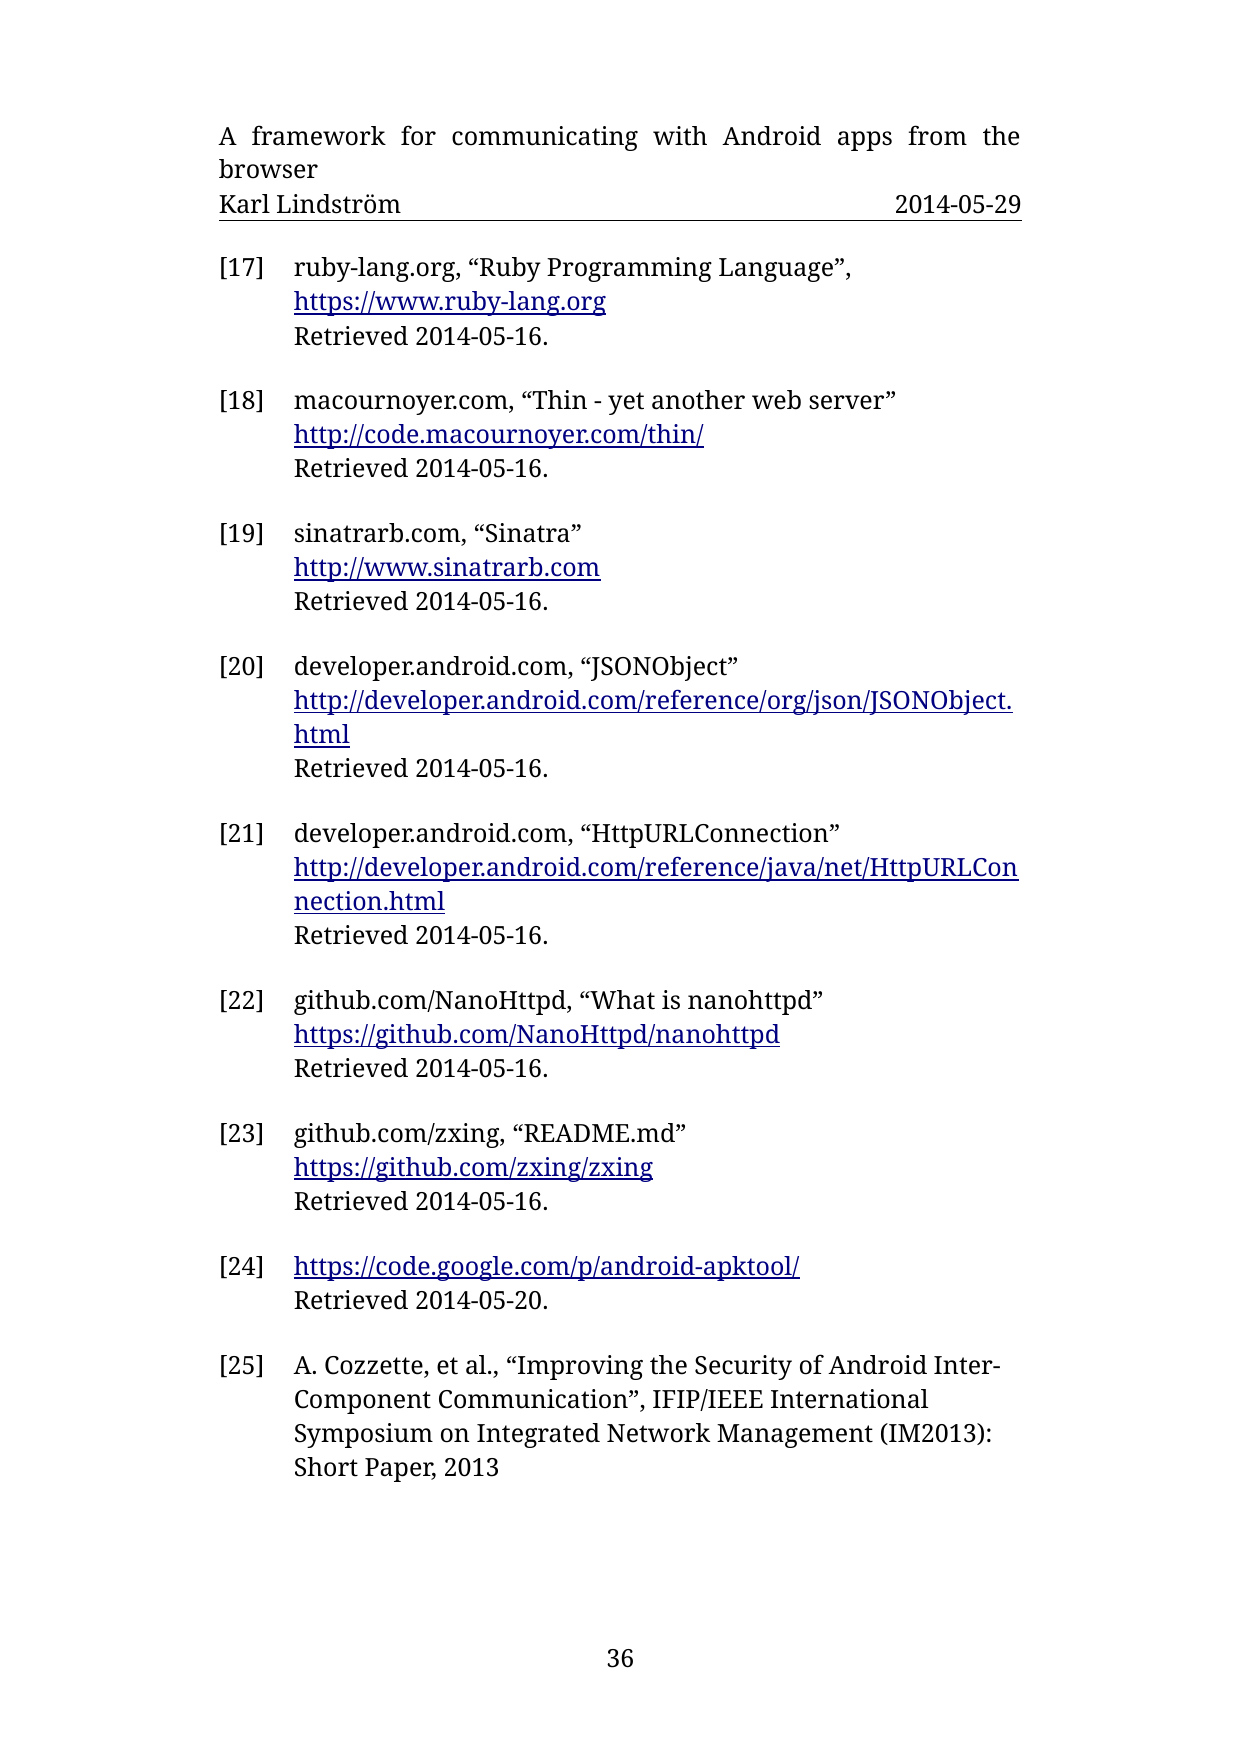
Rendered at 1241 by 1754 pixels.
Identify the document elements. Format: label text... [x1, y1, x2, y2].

list ruby-lang.org, “Ruby Programming Language”, https://www.ruby-lang.org Retrieved 2014-05-16. [218, 250, 1022, 352]
list developer.android.com, “JSONObject” http://developer.android.com/reference/org/json/JSONObject.html Retrieved 2014-05-16. [218, 649, 1022, 785]
list developer.android.com, “HttpURLConnection” http://developer.android.com/reference/java/net/HttpURLConnection.html Retrieved 2014-05-16. [218, 816, 1022, 952]
list https://code.google.com/p/android-apktool/ Retrieved 2014-05-20. [218, 1248, 1022, 1317]
list A. Cozzette, et al., “Improving the Security of Android Inter-Component Communication”, IFIP/IEEE International Symposium on Integrated Network Management (IM2013): Short Paper, 2013 [218, 1347, 1022, 1484]
list sinatrarb.com, “Sinatra” http://www.sinatrarb.com Retrieved 2014-05-16. [218, 516, 1022, 618]
list macournoyer.com, “Thin - yet another web server” http://code.macournoyer.com/thin/ Retrieved 2014-05-16. [218, 383, 1022, 485]
list github.com/NanoHttpd, “What is nanohttpd” https://github.com/NanoHttpd/nanohttpd Retrieved 2014-05-16. [218, 983, 1022, 1085]
list github.com/zxing, “README.md” https://github.com/zxing/zxing Retrieved 2014-05-16. [218, 1116, 1022, 1218]
